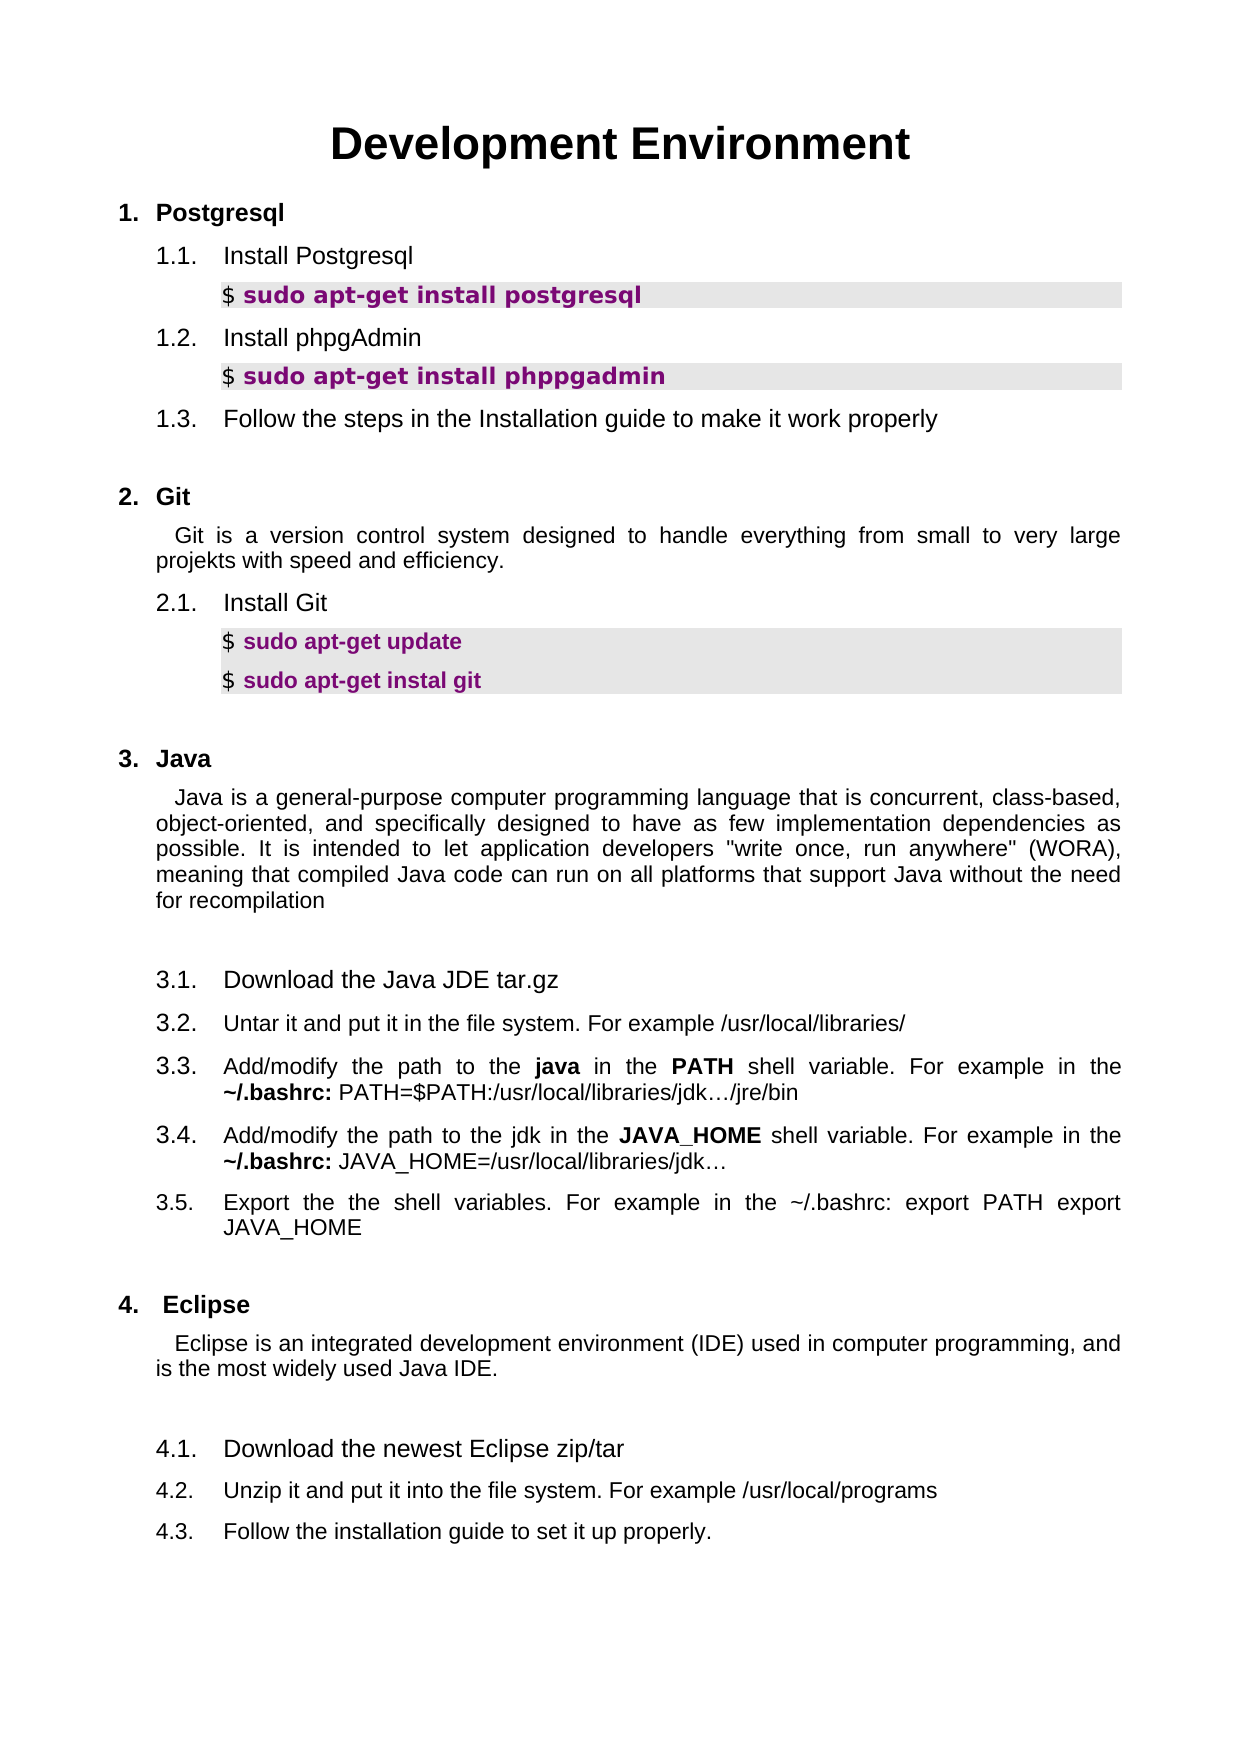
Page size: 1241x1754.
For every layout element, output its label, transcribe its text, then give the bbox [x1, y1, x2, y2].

title Download the Java JDE tar.gz [156, 966, 1122, 994]
text $ sudo apt-get install postgresql [221, 282, 1122, 308]
text Development Environment [118, 118, 1122, 169]
title Eclipse [118, 1291, 1122, 1319]
title Install Git [156, 589, 1122, 617]
text $ sudo apt-get update [221, 628, 1122, 655]
title Postgresql [118, 199, 1122, 227]
title Follow the steps in the Installation guide to make it work properly [156, 405, 1122, 433]
title Java [118, 745, 1122, 773]
text Java is a general-purpose computer programming language that is concurrent, class-based, object-oriented, and specifically designed to have as few implementation dependencies as possible. It is intended to let application developers "write once, run anywhere" (WORA), meaning that compiled Java code can run on all platforms that support Java without the need for recompilation [156, 785, 1122, 913]
text $ sudo apt-get install phppgadmin [221, 363, 1122, 390]
title Untar it and put it in the file system. For example /usr/local/libraries/ [156, 1009, 1122, 1037]
title Add/modify the path to the jdk in the JAVA_HOME shell variable. For example in the ~/.bashrc: JAVA_HOME=/usr/local/libraries/jdk… [156, 1121, 1122, 1174]
title Git [118, 483, 1122, 511]
title Install Postgresql [156, 242, 1122, 270]
title Export the the shell variables. For example in the ~/.bashrc: export PATH export JAVA_HOME [156, 1189, 1122, 1241]
title Unzip it and put it into the file system. For example /usr/local/programs [156, 1478, 1122, 1504]
text Eclipse is an integrated development environment (IDE) used in computer programming, and is the most widely used Java IDE. [156, 1330, 1122, 1382]
title Add/modify the path to the java in the PATH shell variable. For example in the ~/.bashrc: PATH=$PATH:/usr/local/libraries/jdk…/jre/bin [156, 1052, 1122, 1106]
text $ sudo apt-get instal git [221, 667, 1122, 694]
text Git is a version control system designed to handle everything from small to very large projekts with speed and efficiency. [156, 523, 1122, 574]
title Download the newest Eclipse zip/tar [156, 1435, 1122, 1463]
title Follow the installation guide to set it up properly. [156, 1519, 1122, 1544]
title Install phpgAdmin [156, 323, 1122, 351]
